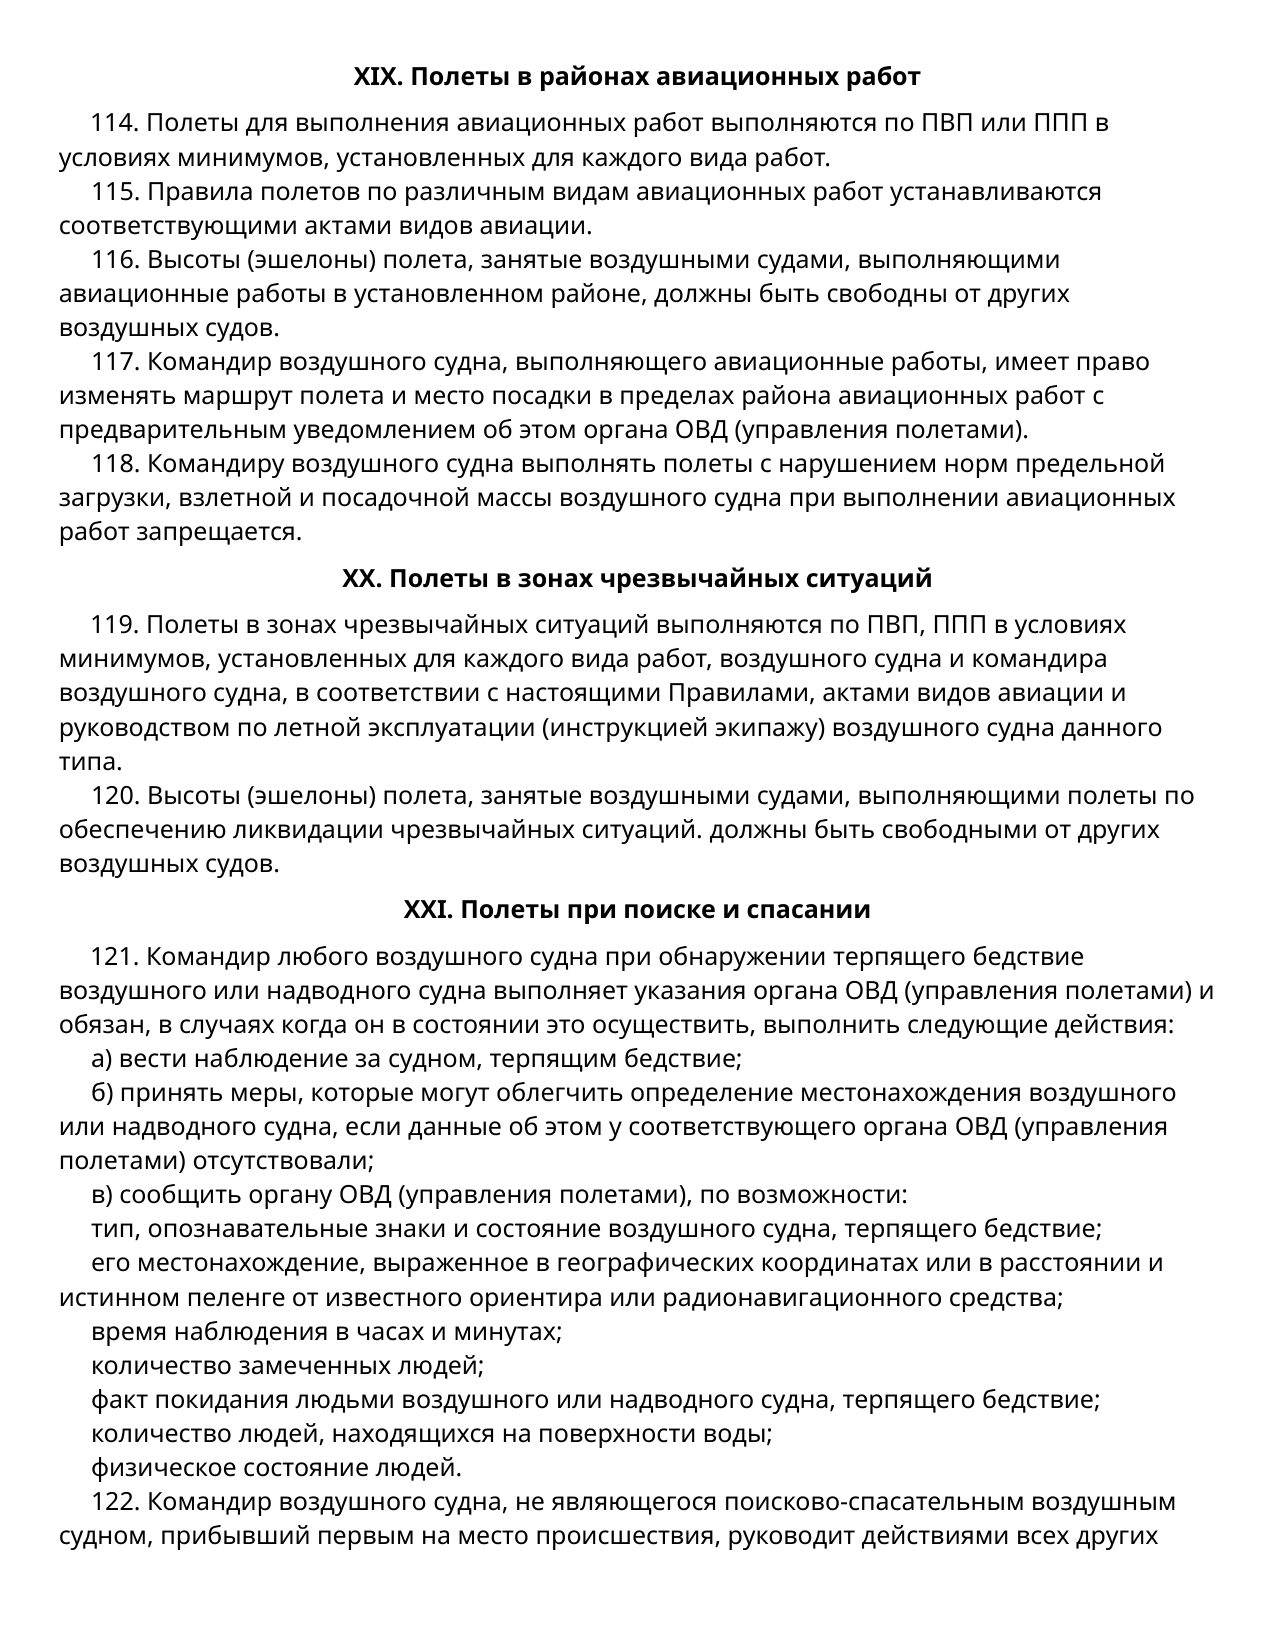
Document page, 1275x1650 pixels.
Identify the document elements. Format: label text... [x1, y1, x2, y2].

text 119. Полеты в зонах чрезвычайных ситуаций выполняются по ПВП, ППП в условиях минимумов, установленных для каждого вида работ, воздушного судна и командира воздушного судна, в соответствии с настоящими Правилами, актами видов авиации и руководством по летной эксплуатации (инструкцией экипажу) воздушного судна данного типа. 120. Высоты (эшелоны) полета, занятые воздушными судами, выполняющими полеты по обеспечению ликвидации чрезвычайных ситуаций. должны быть свободными от других воздушных судов. [58, 607, 1216, 879]
text XXI. Полеты при поиске и спасании [58, 892, 1216, 926]
text XX. Полеты в зонах чрезвычайных ситуаций [58, 560, 1216, 594]
text XIX. Полеты в районах авиационных работ [58, 58, 1216, 93]
text 121. Командир любого воздушного судна при обнаружении терпящего бедствие воздушного или надводного судна выполняет указания органа ОВД (управления полетами) и обязан, в случаях когда он в состоянии это осуществить, выполнить следующие действия: а) вести наблюдение за судном, терпящим бедствие; б) принять меры, которые могут облегчить определение местонахождения воздушного или надводного судна, если данные об этом у соответствующего органа ОВД (управления полетами) отсутствовали; в) сообщить органу ОВД (управления полетами), по возможности: тип, опознавательные знаки и состояние воздушного судна, терпящего бедствие; его местонахождение, выраженное в географических координатах или в расстоянии и истинном пеленге от известного ориентира или радионавигационного средства; время наблюдения в часах и минутах; количество замеченных людей; факт покидания людьми воздушного или надводного судна, терпящего бедствие; количество людей, находящихся на поверхности воды; физическое состояние людей. 122. Командир воздушного судна, не являющегося поисково-спасательным воздушным судном, прибывший первым на место происшествия, руководит действиями всех других [58, 938, 1216, 1552]
text 114. Полеты для выполнения авиационных работ выполняются по ПВП или ППП в условиях минимумов, установленных для каждого вида работ. 115. Правила полетов по различным видам авиационных работ устанавливаются соответствующими актами видов авиации. 116. Высоты (эшелоны) полета, занятые воздушными судами, выполняющими авиационные работы в установленном районе, должны быть свободны от других воздушных судов. 117. Командир воздушного судна, выполняющего авиационные работы, имеет право изменять маршрут полета и место посадки в пределах района авиационных работ с предварительным уведомлением об этом органа ОВД (управления полетами). 118. Командиру воздушного судна выполнять полеты с нарушением норм предельной загрузки, взлетной и посадочной массы воздушного судна при выполнении авиационных работ запрещается. [58, 105, 1216, 548]
